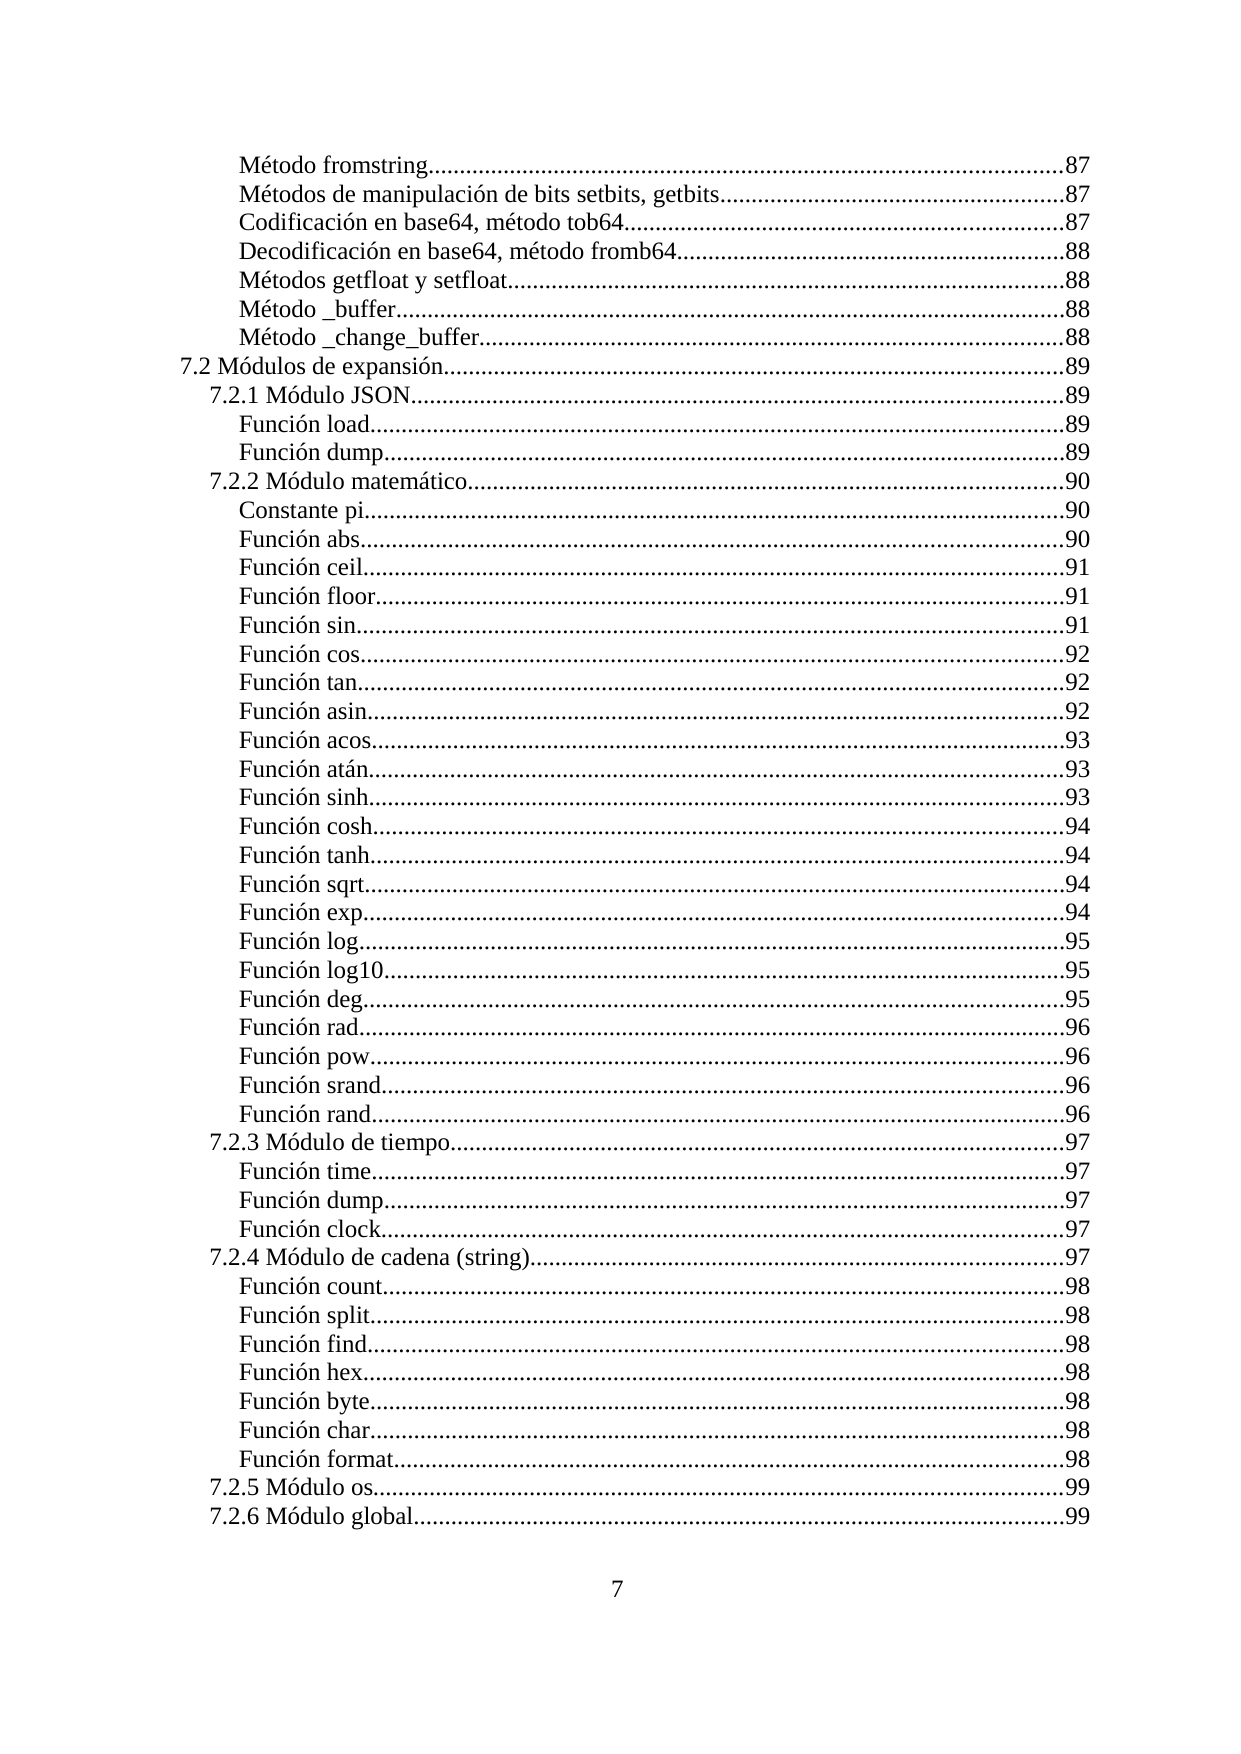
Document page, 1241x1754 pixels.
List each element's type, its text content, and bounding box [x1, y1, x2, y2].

text Función find 98 [238, 1329, 1090, 1357]
text Función acos 93 [238, 725, 1090, 754]
text Decodificación en base64, método fromb64 88 [238, 236, 1090, 265]
text Función sin 91 [238, 610, 1090, 639]
text Función cosh 94 [238, 811, 1090, 840]
text Función hex 98 [238, 1357, 1090, 1386]
text 7.2.1 Módulo JSON 89 [209, 380, 1090, 409]
text Constante pi 90 [238, 495, 1090, 524]
text Función srand 96 [238, 1070, 1090, 1099]
text Función format 98 [238, 1444, 1090, 1472]
text Función dump 97 [238, 1185, 1090, 1214]
text Métodos de manipulación de bits setbits, getbits 87 [238, 179, 1090, 207]
text 7.2.4 Módulo de cadena (string) 97 [209, 1242, 1090, 1271]
text Función split 98 [238, 1300, 1090, 1329]
text Método _buffer 88 [238, 294, 1090, 322]
text Función rad 96 [238, 1012, 1090, 1041]
text Función log 95 [238, 926, 1090, 955]
text Función tan 92 [238, 667, 1090, 696]
text Función clock 97 [238, 1214, 1090, 1242]
text Función asin 92 [238, 696, 1090, 725]
text 7.2 Módulos de expansión 89 [179, 351, 1090, 380]
text Función char 98 [238, 1415, 1090, 1444]
text Función deg 95 [238, 984, 1090, 1012]
text 7.2.2 Módulo matemático 90 [209, 466, 1090, 495]
text Método _change_buffer 88 [238, 322, 1090, 351]
text Función rand 96 [238, 1099, 1090, 1127]
text Función count 98 [238, 1271, 1090, 1300]
text 7.2.5 Módulo os 99 [209, 1472, 1090, 1501]
text Función load 89 [238, 409, 1090, 437]
text Función pow 96 [238, 1041, 1090, 1070]
text Función atán 93 [238, 754, 1090, 782]
text Codificación en base64, método tob64 87 [238, 207, 1090, 236]
text Método fromstring 87 [238, 150, 1090, 179]
text Función sinh 93 [238, 782, 1090, 811]
text Función log10 95 [238, 955, 1090, 984]
text Métodos getfloat y setfloat 88 [238, 265, 1090, 294]
text Función floor 91 [238, 581, 1090, 610]
text 7.2.6 Módulo global 99 [209, 1501, 1090, 1530]
text Función ceil 91 [238, 552, 1090, 581]
text Función dump 89 [238, 437, 1090, 466]
text Función sqrt 94 [238, 869, 1090, 897]
text 7.2.3 Módulo de tiempo 97 [209, 1127, 1090, 1156]
text Función abs 90 [238, 524, 1090, 552]
text Función exp 94 [238, 897, 1090, 926]
text Función tanh 94 [238, 840, 1090, 869]
text Función byte 98 [238, 1386, 1090, 1415]
text Función cos 92 [238, 639, 1090, 667]
text Función time 97 [238, 1156, 1090, 1185]
